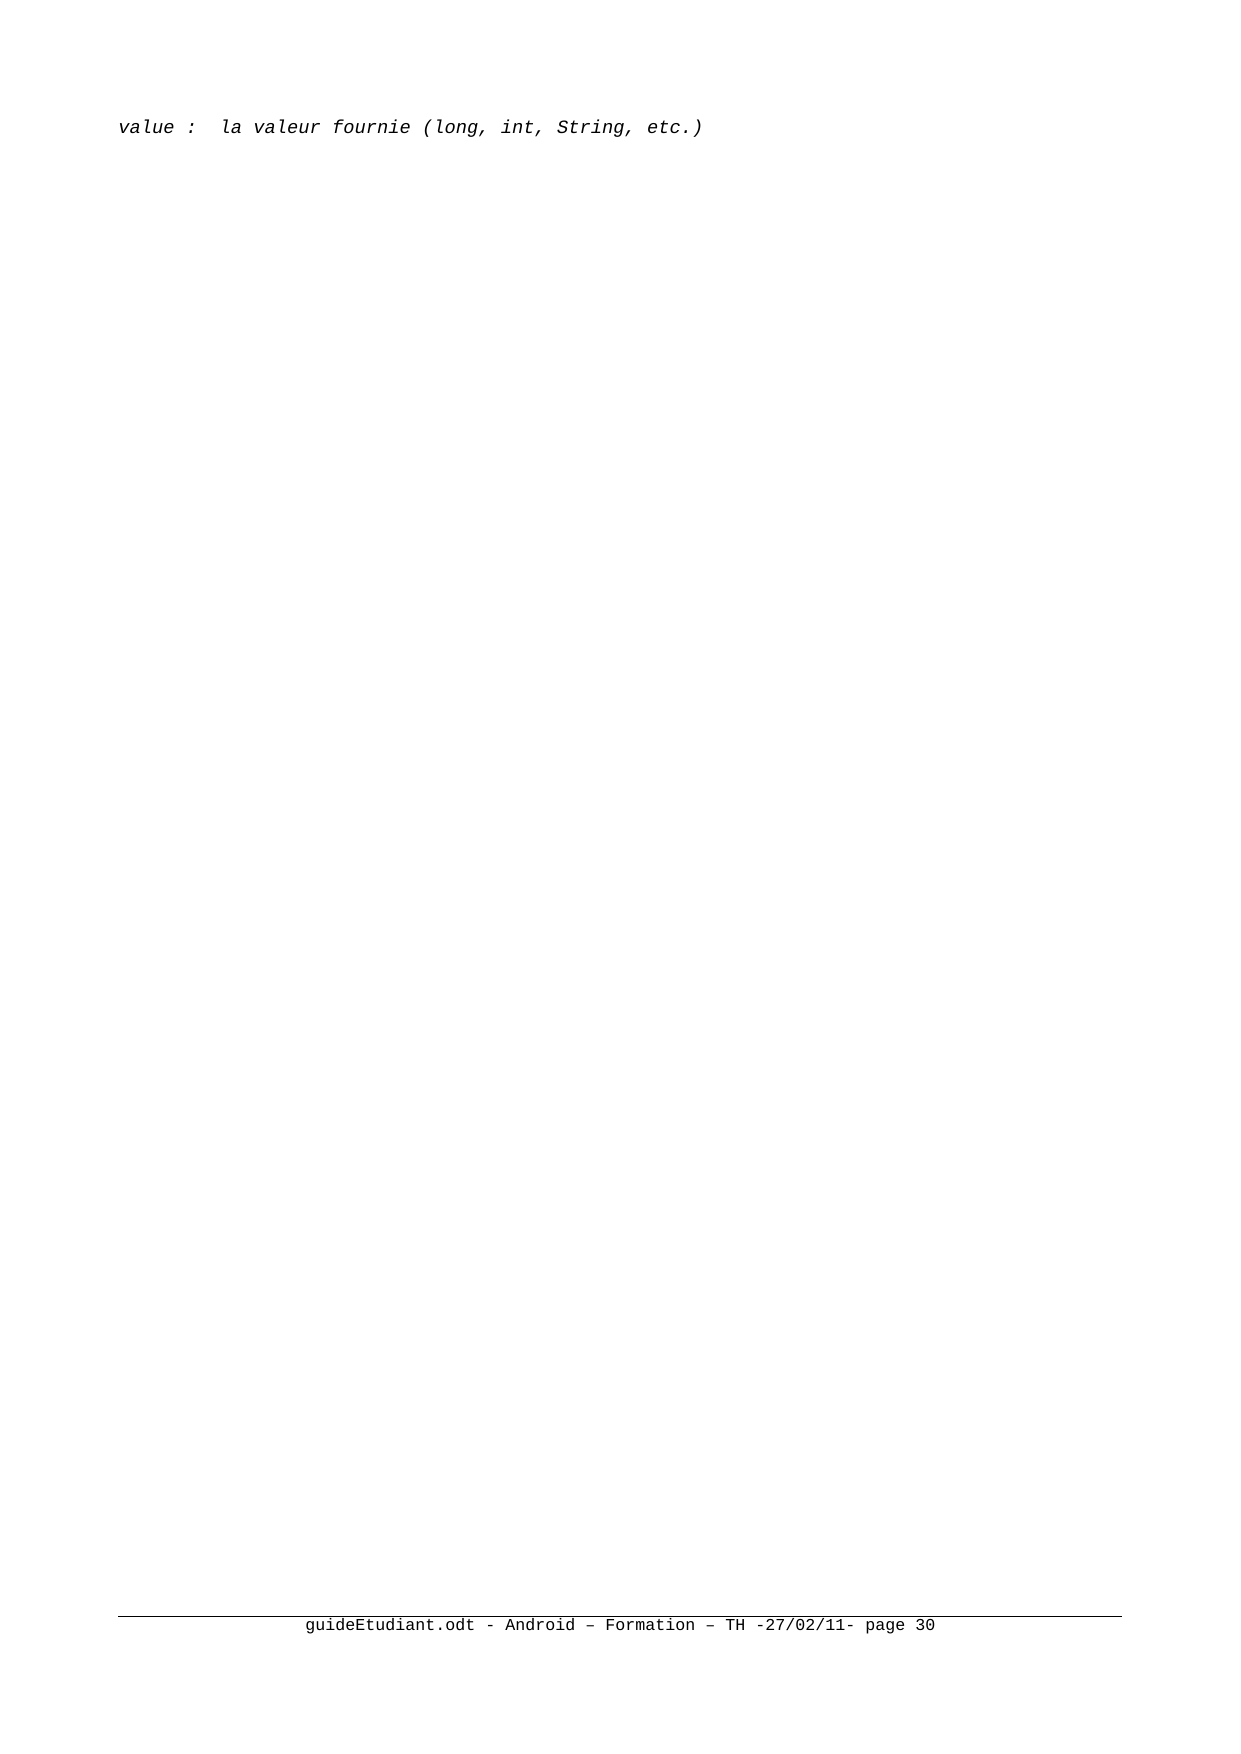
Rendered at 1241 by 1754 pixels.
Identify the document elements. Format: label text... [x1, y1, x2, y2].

text value : la valeur fournie (long, int, String, etc.) [118, 118, 1122, 139]
